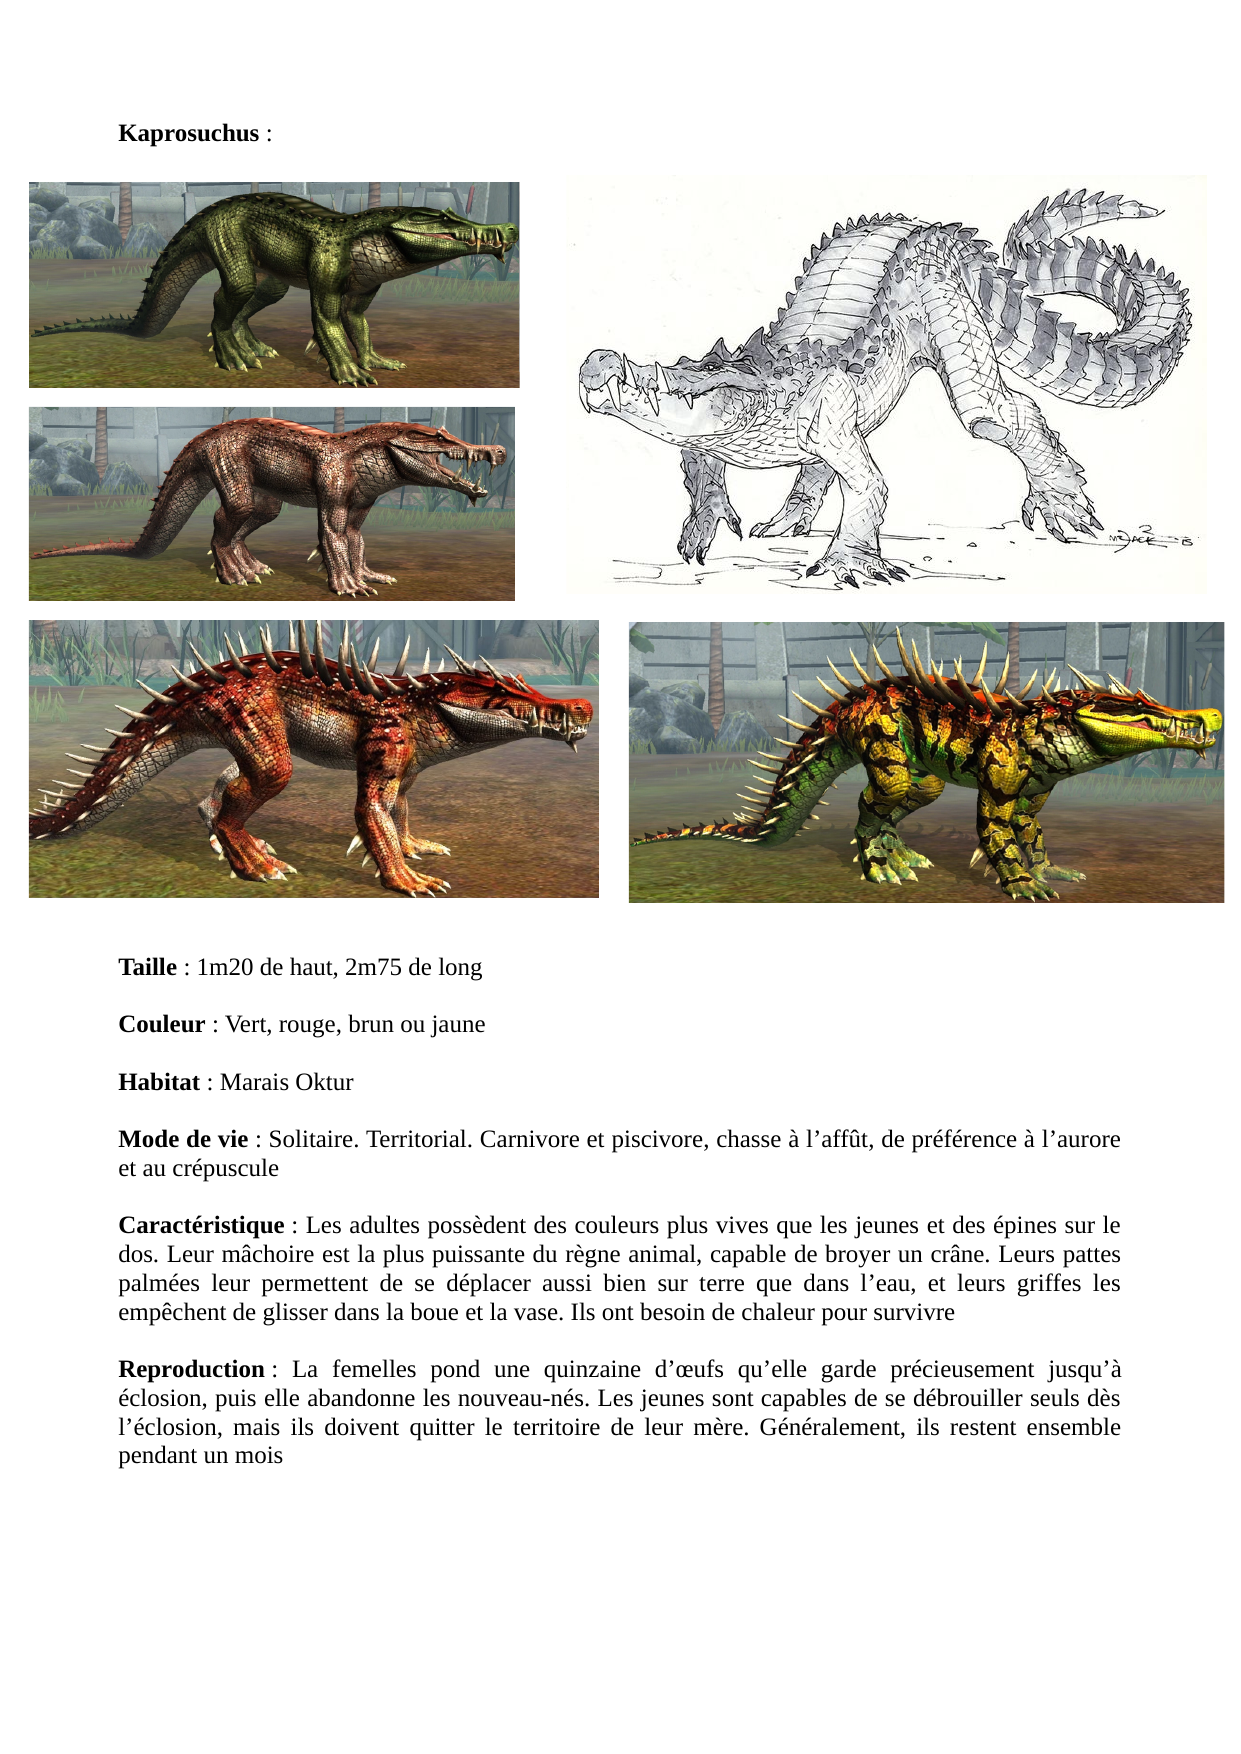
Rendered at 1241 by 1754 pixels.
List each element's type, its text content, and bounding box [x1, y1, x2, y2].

text Taille : 1m20 de haut, 2m75 de long [118, 952, 1122, 981]
picture [566, 175, 1207, 594]
text Caractéristique : Les adultes possèdent des couleurs plus vives que les jeunes et des épines sur le dos. Leur mâchoire est la plus puissante du règne animal, capable de broyer un crâne. Leurs pattes palmées leur permettent de se déplacer aussi bien sur terre que dans l’eau, et leurs griffes les empêchent de glisser dans la boue et la vase. Ils ont besoin de chaleur pour survivre [118, 1211, 1122, 1326]
text Kaprosuchus : [118, 118, 1122, 147]
picture [628, 622, 1225, 903]
picture [28, 406, 515, 601]
text Couleur : Vert, rouge, brun ou jaune [118, 1009, 1122, 1038]
text Habitat : Marais Oktur [118, 1067, 1122, 1096]
text Reproduction : La femelles pond une quinzaine d’œufs qu’elle garde précieusement jusqu’à éclosion, puis elle abandonne les nouveau-nés. Les jeunes sont capables de se débrouiller seuls dès l’éclosion, mais ils doivent quitter le territoire de leur mère. Généralement, ils restent ensemble pendant un mois [118, 1354, 1122, 1469]
text Mode de vie : Solitaire. Territorial. Carnivore et piscivore, chasse à l’affût, de préférence à l’aurore et au crépuscule [118, 1124, 1122, 1182]
picture [28, 620, 599, 898]
picture [29, 182, 520, 388]
